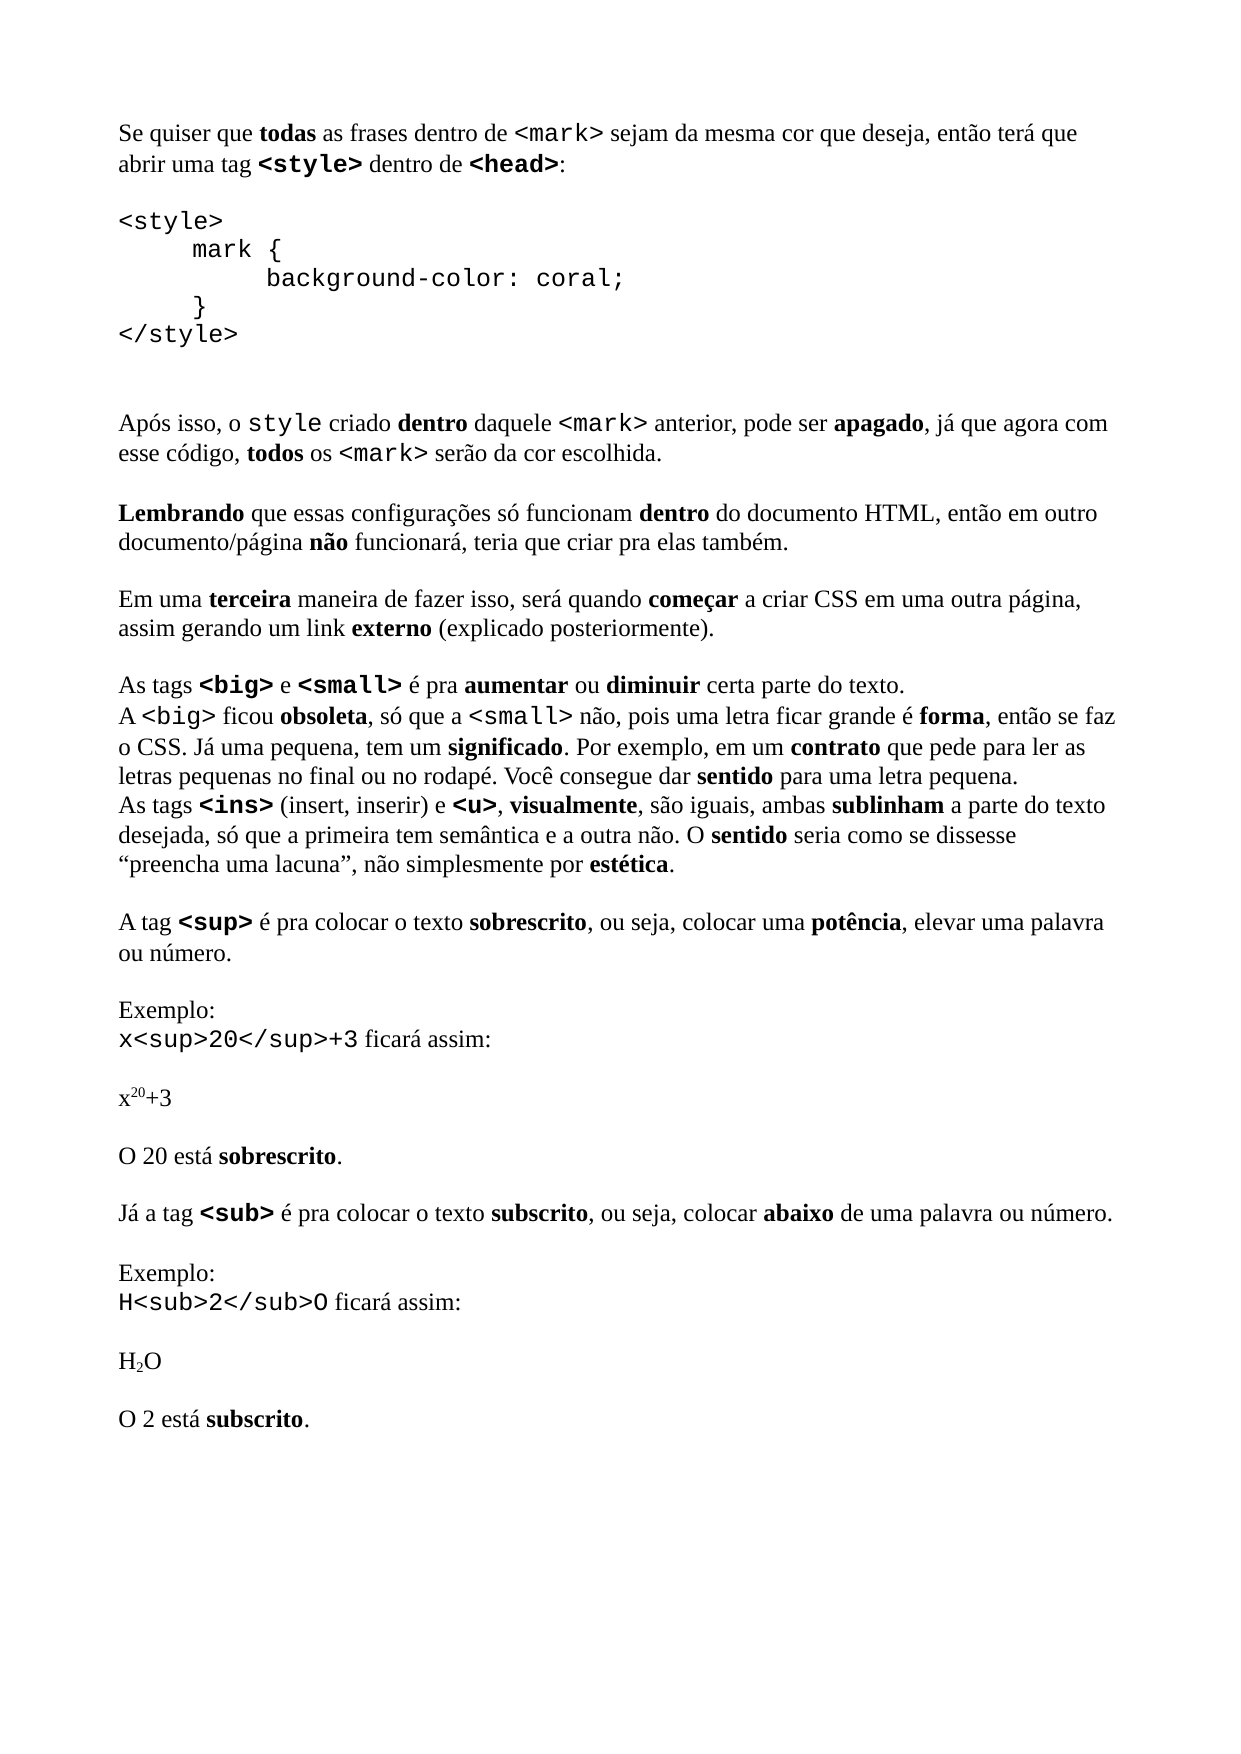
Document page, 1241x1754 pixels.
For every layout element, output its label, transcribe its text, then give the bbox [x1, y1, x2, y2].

text Já a tag <sub> é pra colocar o texto subscrito, ou seja, colocar abaixo de uma palavra ou número. [118, 1198, 1122, 1229]
text x<sup>20</sup>+3 ficará assim: [118, 1024, 1122, 1055]
text Lembrando que essas configurações só funcionam dentro do documento HTML, então em outro documento/página não funcionará, teria que criar pra elas também. [118, 498, 1122, 556]
text background-color: coral; [118, 265, 1122, 293]
text H<sub>2</sub>O ficará assim: [118, 1287, 1122, 1318]
text As tags <big> e <small> é pra aumentar ou diminuir certa parte do texto. [118, 671, 1122, 701]
text Exemplo: [118, 995, 1122, 1024]
text <style> [118, 208, 1122, 237]
text x20+3 [118, 1083, 1122, 1112]
text mark { [118, 237, 1122, 265]
text O 20 está sobrescrito. [118, 1141, 1122, 1170]
text Após isso, o style criado dentro daquele <mark> anterior, pode ser apagado, já que agora com esse código, todos os <mark> serão da cor escolhida. [118, 408, 1122, 469]
text As tags <ins> (insert, inserir) e <u>, visualmente, são iguais, ambas sublinham a parte do texto desejada, só que a primeira tem semântica e a outra não. O sentido seria como se dissesse “preencha uma lacuna”, não simplesmente por estética. [118, 790, 1122, 878]
text </style> [118, 322, 1122, 350]
text H2O [118, 1346, 1122, 1375]
text A <big> ficou obsoleta, só que a <small> não, pois uma letra ficar grande é forma, então se faz o CSS. Já uma pequena, tem um significado. Por exemplo, em um contrato que pede para ler as letras pequenas no final ou no rodapé. Você consegue dar sentido para uma letra pequena. [118, 701, 1122, 790]
text O 2 está subscrito. [118, 1404, 1122, 1433]
text A tag <sup> é pra colocar o texto sobrescrito, ou seja, colocar uma potência, elevar uma palavra ou número. [118, 907, 1122, 966]
text } [118, 293, 1122, 322]
text Em uma terceira maneira de fazer isso, será quando começar a criar CSS em uma outra página, assim gerando um link externo (explicado posteriormente). [118, 584, 1122, 642]
text Se quiser que todas as frases dentro de <mark> sejam da mesma cor que deseja, então terá que abrir uma tag <style> dentro de <head>: [118, 118, 1122, 180]
text Exemplo: [118, 1258, 1122, 1287]
